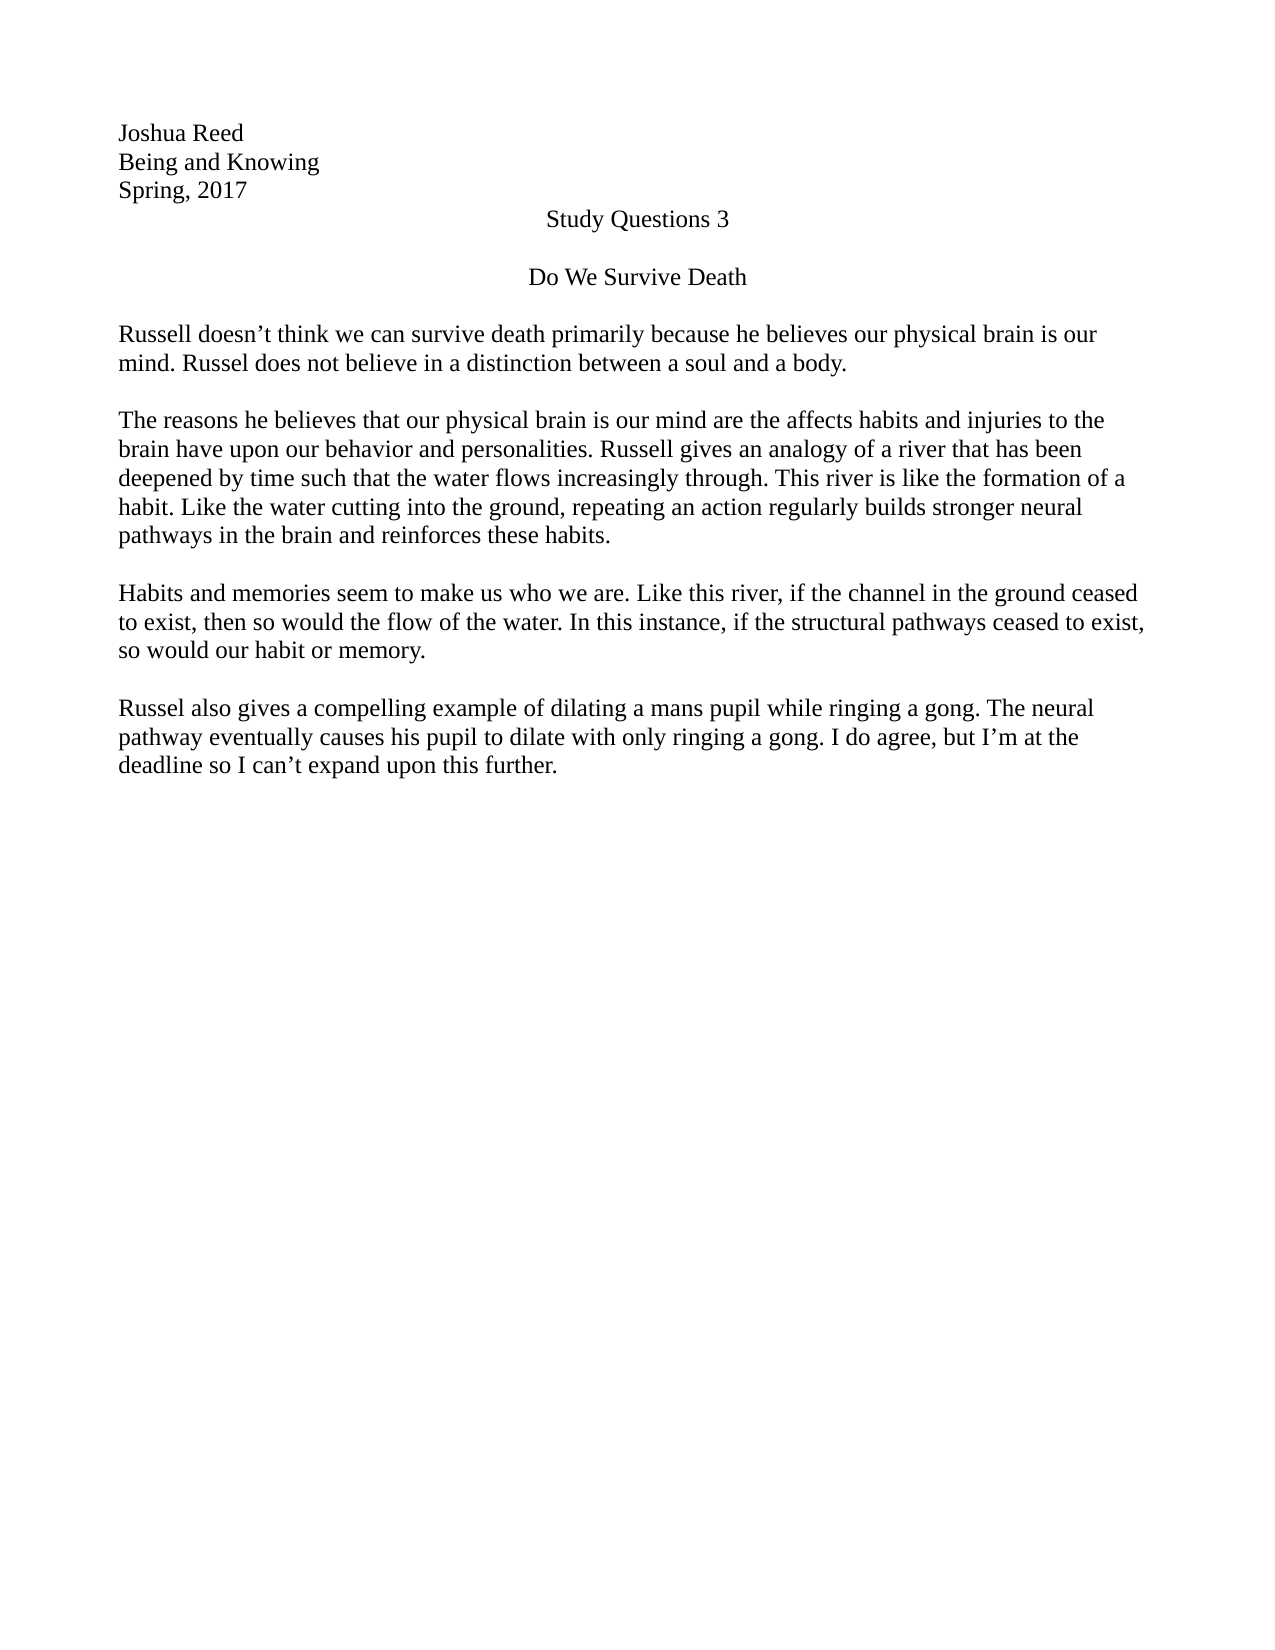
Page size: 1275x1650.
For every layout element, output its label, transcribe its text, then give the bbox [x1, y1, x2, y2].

text Being and Knowing [118, 147, 1157, 176]
text Russel also gives a compelling example of dilating a mans pupil while ringing a gong. The neural pathway eventually causes his pupil to dilate with only ringing a gong. I do agree, but I’m at the deadline so I can’t expand upon this further. [118, 693, 1157, 779]
text Study Questions 3 [118, 204, 1157, 233]
text The reasons he believes that our physical brain is our mind are the affects habits and injuries to the brain have upon our behavior and personalities. Russell gives an analogy of a river that has been deepened by time such that the water flows increasingly through. This river is like the formation of a habit. Like the water cutting into the ground, repeating an action regularly builds stronger neural pathways in the brain and reinforces these habits. [118, 406, 1157, 549]
text Do We Survive Death [118, 262, 1157, 291]
text Russell doesn’t think we can survive death primarily because he believes our physical brain is our mind. Russel does not believe in a distinction between a soul and a body. [118, 319, 1157, 377]
text Spring, 2017 [118, 176, 1157, 204]
text Joshua Reed [118, 118, 1157, 147]
text Habits and memories seem to make us who we are. Like this river, if the channel in the ground ceased to exist, then so would the flow of the water. In this instance, if the structural pathways ceased to exist, so would our habit or memory. [118, 578, 1157, 664]
